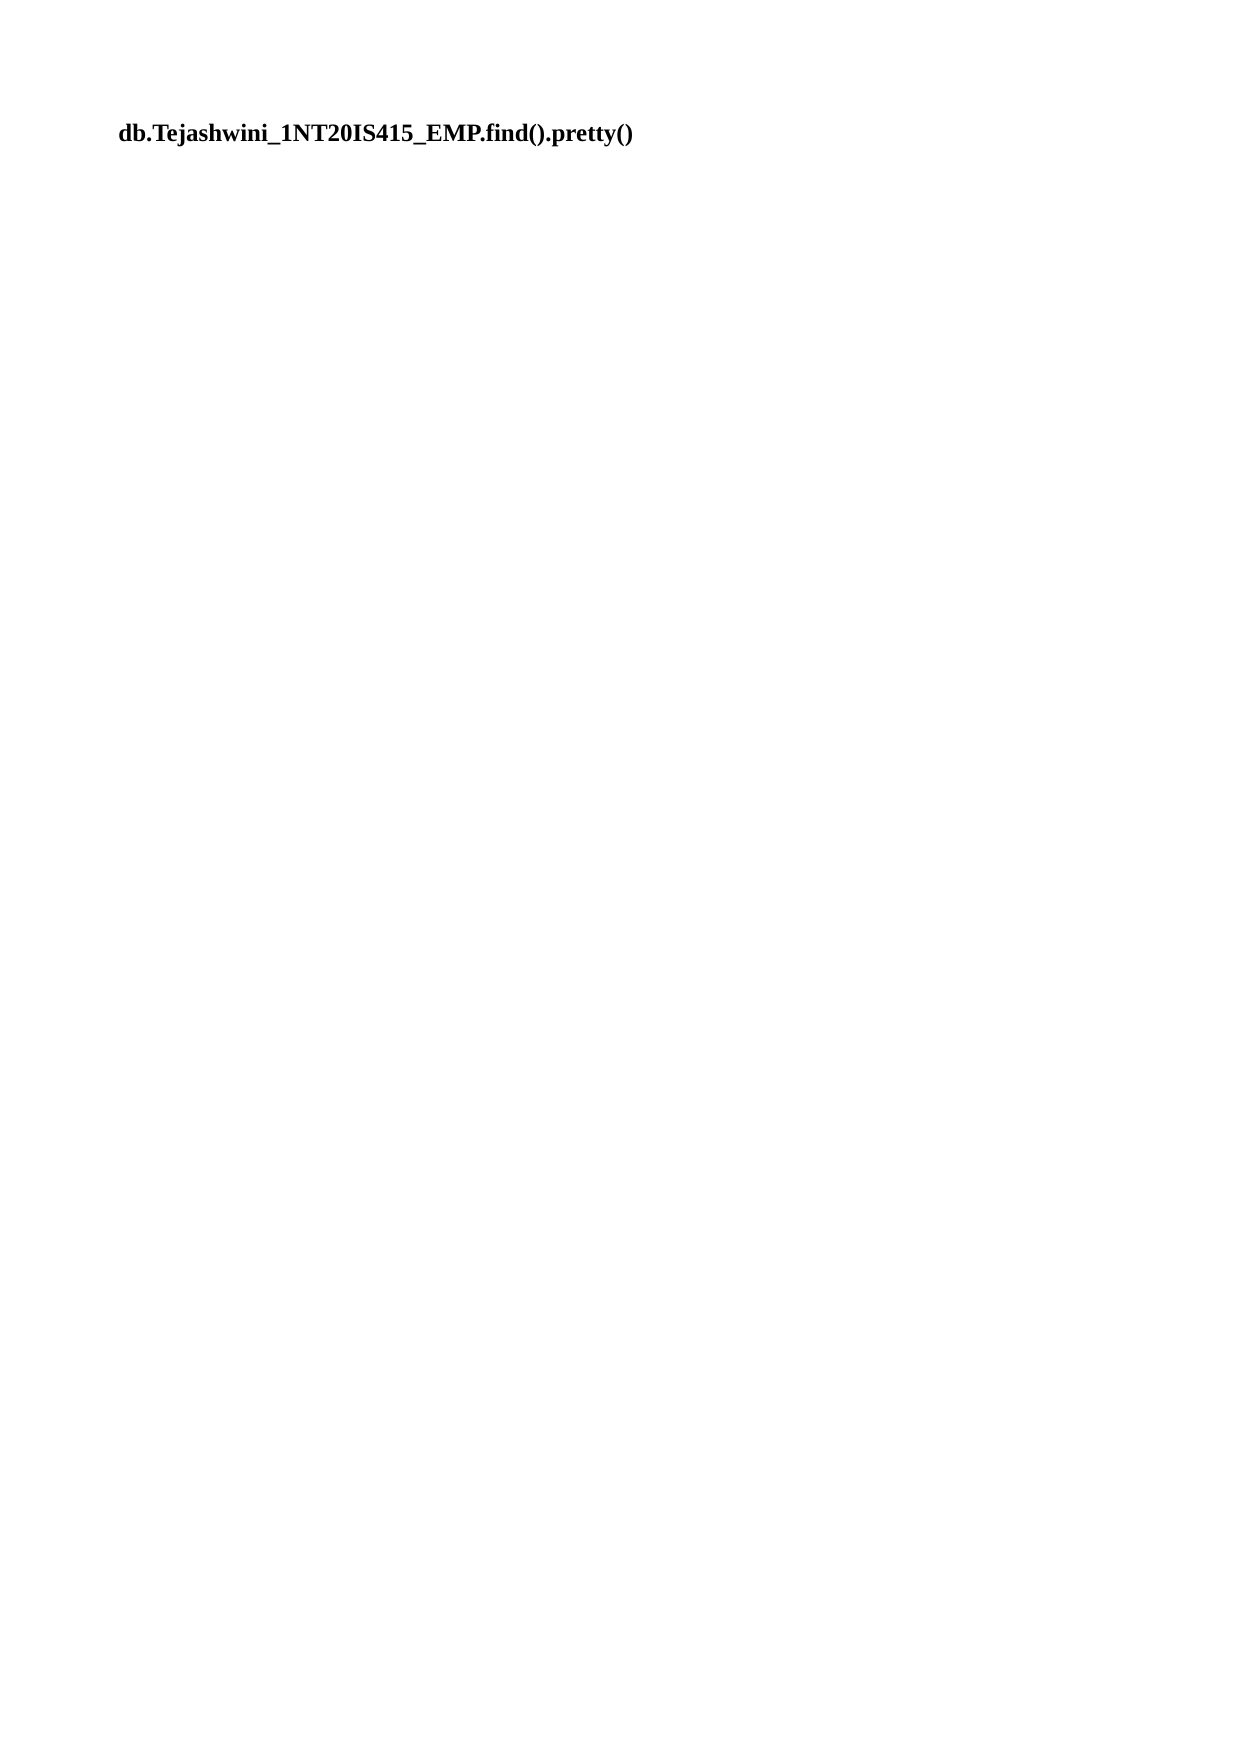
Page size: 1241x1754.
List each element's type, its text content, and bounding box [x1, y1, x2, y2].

text db.Tejashwini_1NT20IS415_EMP.find().pretty() [118, 118, 1122, 147]
